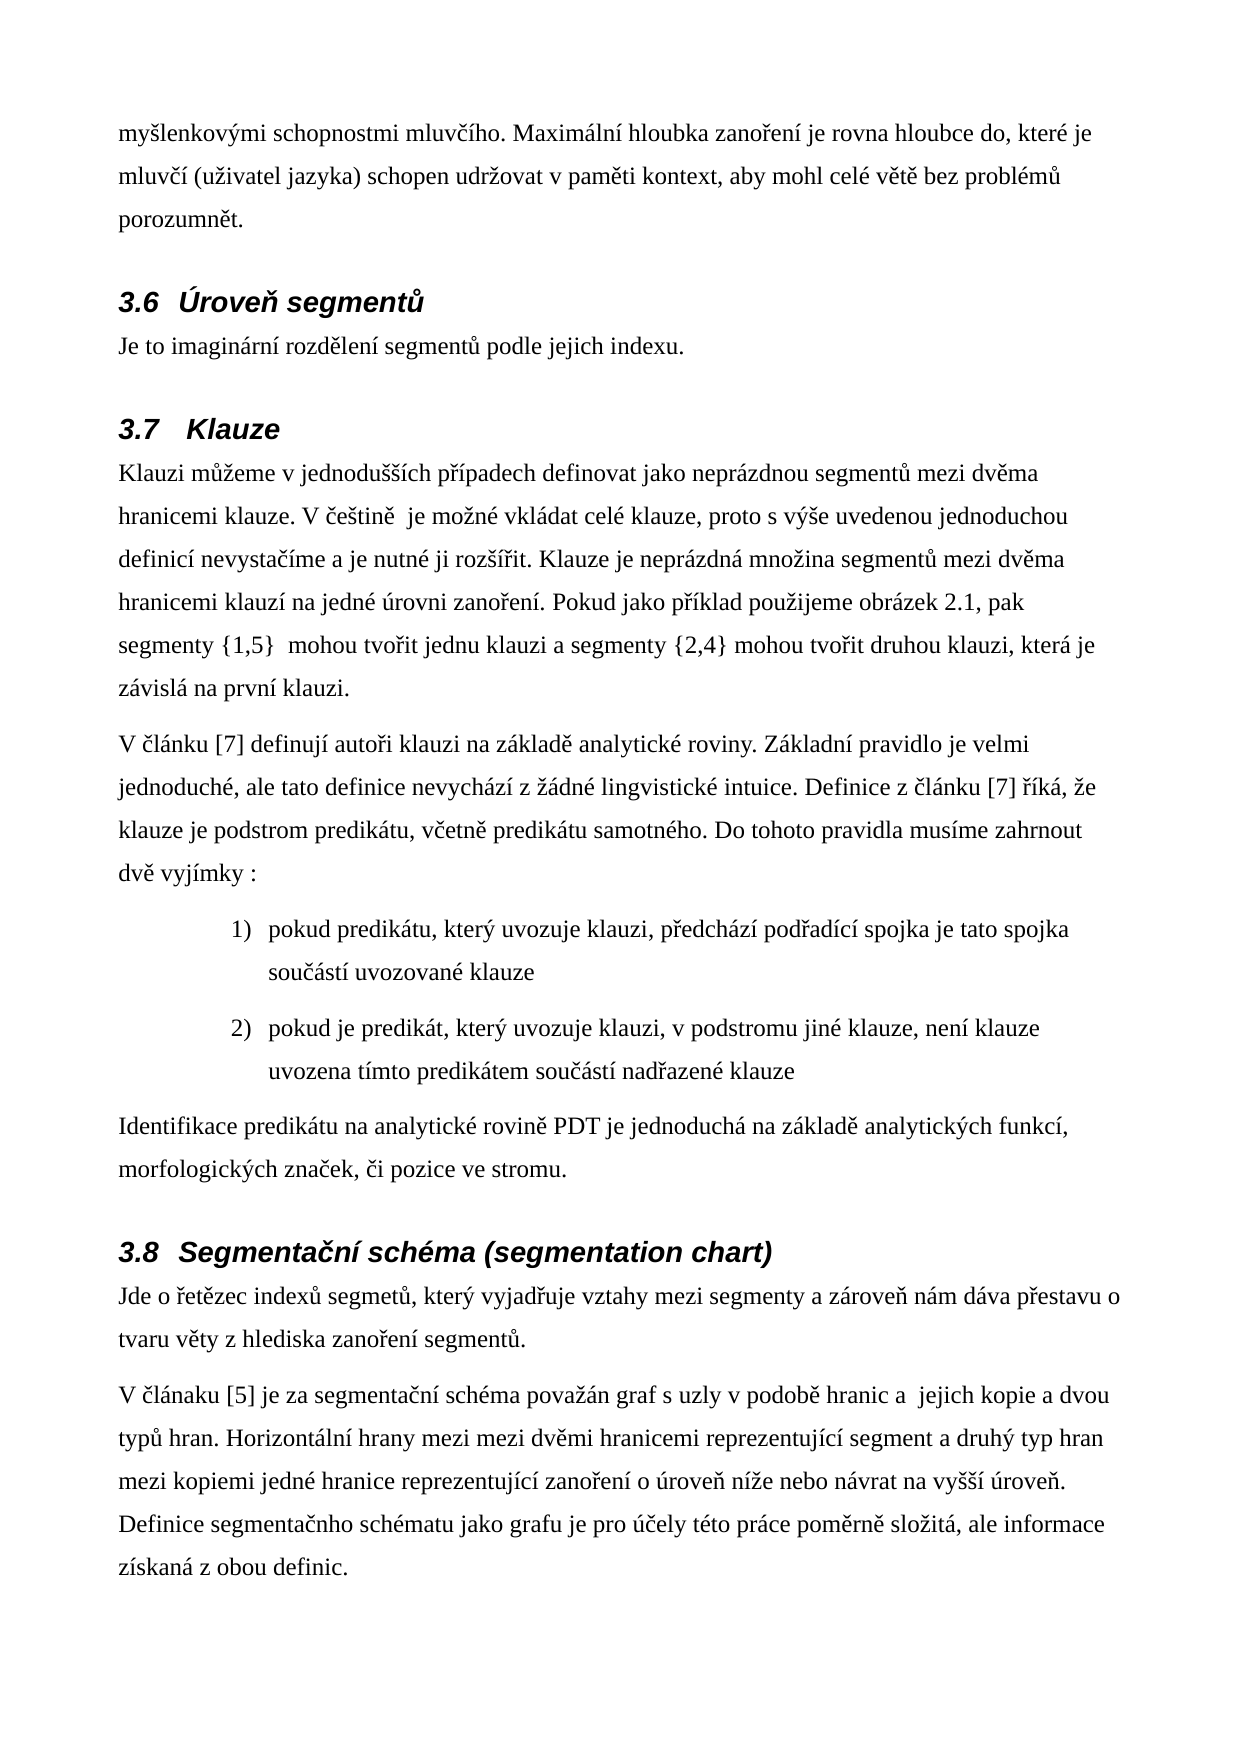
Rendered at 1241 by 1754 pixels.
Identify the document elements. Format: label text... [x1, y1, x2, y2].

list pokud predikátu, který uvozuje klauzi, předchází podřadící spojka je tato spojka součástí uvozované klauze [231, 914, 1122, 986]
text V článaku [5] je za segmentační schéma považán graf s uzly v podobě hranic a jejich kopie a dvou typů hran. Horizontální hrany mezi mezi dvěmi hranicemi reprezentující segment a druhý typ hran mezi kopiemi jedné hranice reprezentující zanoření o úroveň níže nebo návrat na vyšší úroveň. Definice segmentačnho schématu jako grafu je pro účely této práce poměrně složitá, ale informace získaná z obou definic. [118, 1380, 1122, 1581]
text V článku [7] definují autoři klauzi na základě analytické roviny. Základní pravidlo je velmi jednoduché, ale tato definice nevychází z žádné lingvistické intuice. Definice z článku [7] říká, že klauze je podstrom predikátu, včetně predikátu samotného. Do tohoto pravidla musíme zahrnout dvě vyjímky : [118, 729, 1122, 887]
subtitle Segmentační schéma (segmentation chart) [118, 1235, 1122, 1269]
text Identifikace predikátu na analytické rovině PDT je jednoduchá na základě analytických funkcí, morfologických značek, či pozice ve stromu. [118, 1111, 1122, 1183]
text Je to imaginární rozdělení segmentů podle jejich indexu. [118, 331, 1122, 360]
subtitle Úroveň segmentů [118, 285, 1122, 318]
text myšlenkovými schopnostmi mluvčího. Maximální hloubka zanoření je rovna hloubce do, které je mluvčí (uživatel jazyka) schopen udržovat v paměti kontext, aby mohl celé větě bez problémů porozumnět. [118, 118, 1122, 233]
text Jde o řetězec indexů segmetů, který vyjadřuje vztahy mezi segmenty a zároveň nám dáva přestavu o tvaru věty z hlediska zanoření segmentů. [118, 1281, 1122, 1353]
list pokud je predikát, který uvozuje klauzi, v podstromu jiné klauze, není klauze uvozena tímto predikátem součástí nadřazené klauze [231, 1013, 1122, 1084]
subtitle Klauze [118, 412, 1122, 445]
text Klauzi můžeme v jednodušších případech definovat jako neprázdnou segmentů mezi dvěma hranicemi klauze. V češtině je možné vkládat celé klauze, proto s výše uvedenou jednoduchou definicí nevystačíme a je nutné ji rozšířit. Klauze je neprázdná množina segmentů mezi dvěma hranicemi klauzí na jedné úrovni zanoření. Pokud jako příklad použijeme obrázek 2.1, pak segmenty {1,5} mohou tvořit jednu klauzi a segmenty {2,4} mohou tvořit druhou klauzi, která je závislá na první klauzi. [118, 458, 1122, 702]
